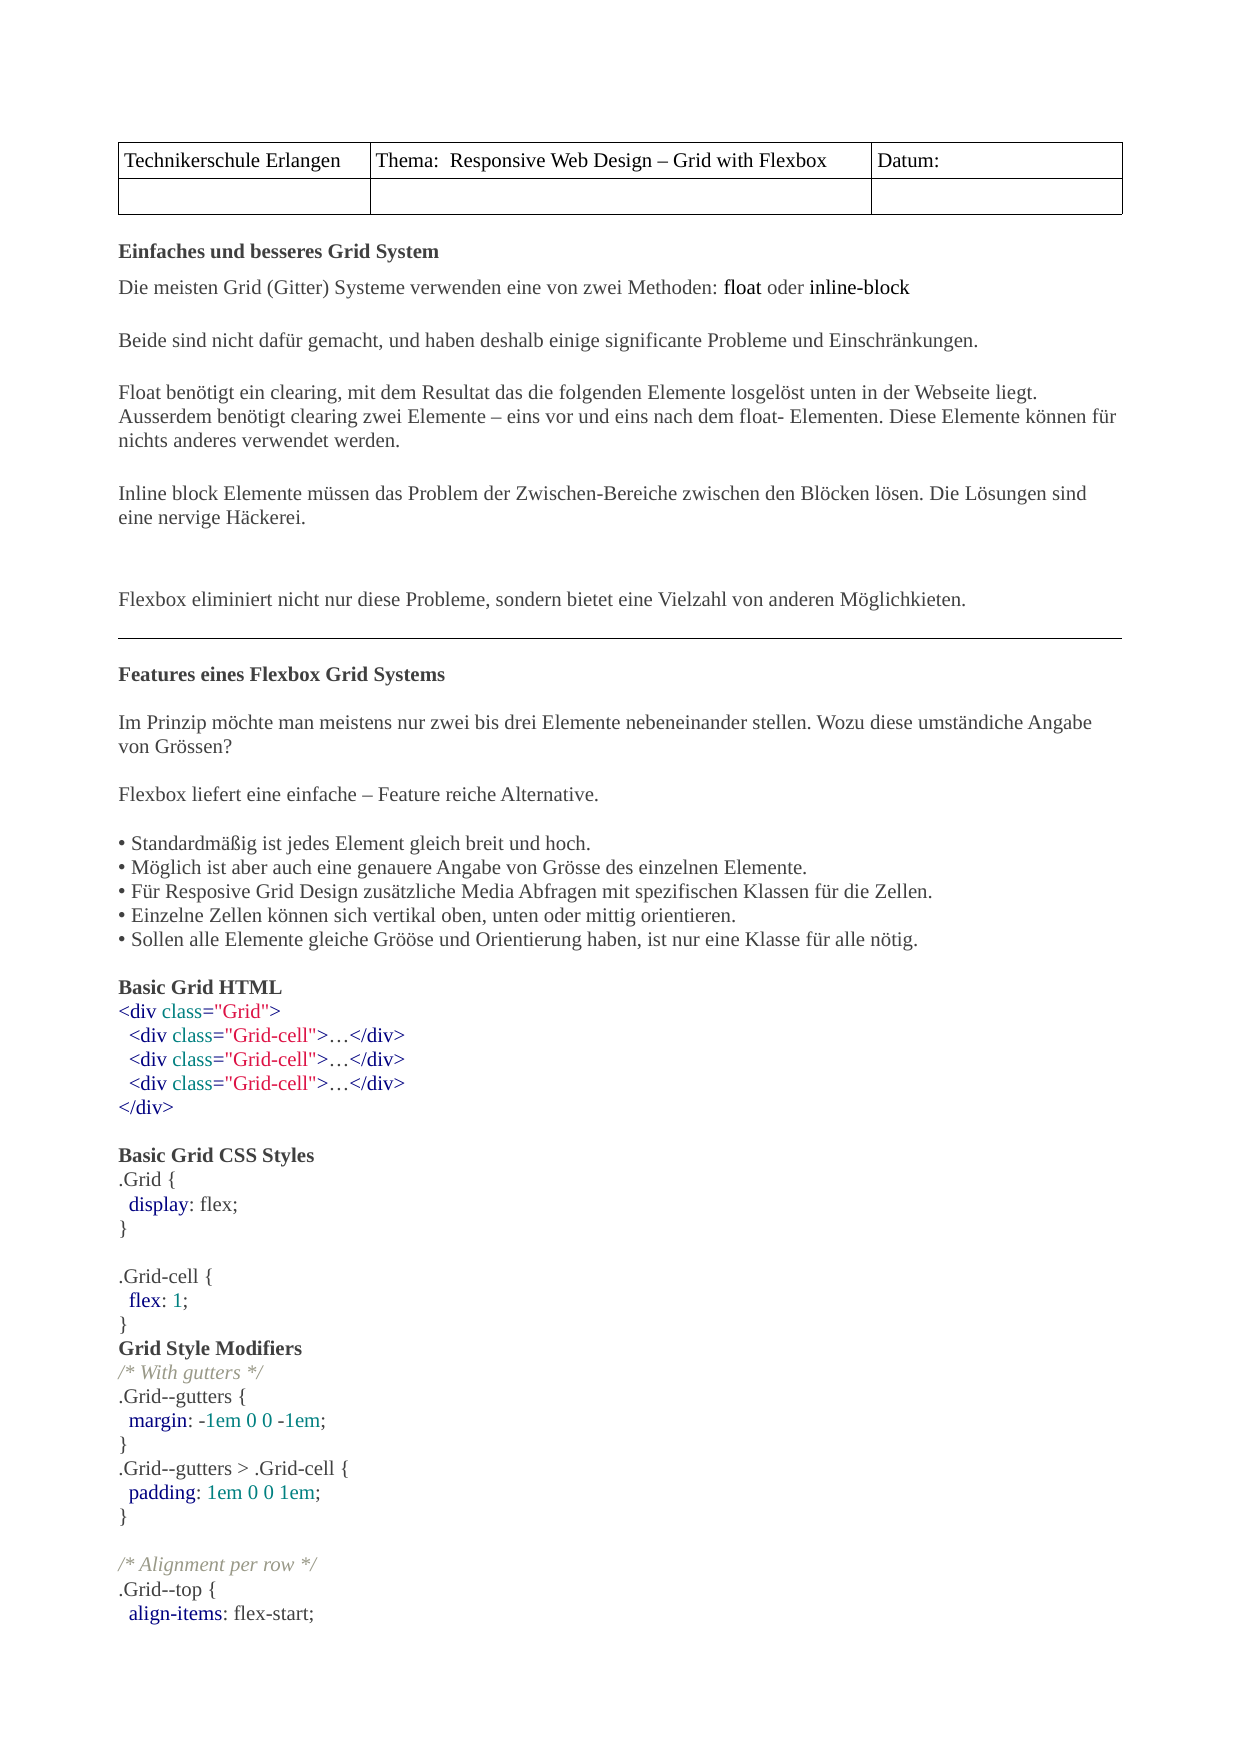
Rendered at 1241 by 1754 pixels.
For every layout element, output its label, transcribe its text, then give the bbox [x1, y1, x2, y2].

list Für Resposive Grid Design zusätzliche Media Abfragen mit spezifischen Klassen für die Zellen. [118, 879, 1122, 903]
text } [118, 1216, 1122, 1239]
text Float benötigt ein clearing, mit dem Resultat das die folgenden Elemente losgelöst unten in der Webseite liegt. [118, 380, 1122, 404]
table_cell [119, 179, 370, 213]
text /* With gutters */ [118, 1360, 1122, 1384]
text } [118, 1432, 1122, 1456]
text <div class="Grid-cell">…</div> [118, 1071, 1122, 1095]
text /* Alignment per row */ [118, 1552, 1122, 1576]
text Die meisten Grid (Gitter) Systeme verwenden eine von zwei Methoden: float oder inline-block [118, 275, 1122, 299]
text Flexbox eliminiert nicht nur diese Probleme, sondern bietet eine Vielzahl von anderen Möglichkieten. [118, 587, 1122, 611]
table_header Datum: [872, 143, 1122, 178]
text Im Prinzip möchte man meistens nur zwei bis drei Elemente nebeneinander stellen. Wozu diese umständiche Angabe von Grössen? [118, 710, 1122, 758]
subtitle Features eines Flexbox Grid Systems [118, 662, 1122, 686]
text <div class="Grid-cell">…</div> [118, 1047, 1122, 1071]
text .Grid-cell { [118, 1264, 1122, 1288]
subtitle Einfaches und besseres Grid System [118, 238, 1122, 263]
table_header Thema: Responsive Web Design – Grid with Flexbox [371, 143, 871, 178]
text Basic Grid HTML [118, 975, 1122, 999]
text Ausserdem benötigt clearing zwei Elemente – eins vor und eins nach dem float- Elementen. Diese Elemente können für nichts anderes verwendet werden. [118, 404, 1122, 452]
text } [118, 1504, 1122, 1528]
list Möglich ist aber auch eine genauere Angabe von Grösse des einzelnen Elemente. [118, 854, 1122, 879]
text .Grid { [118, 1167, 1122, 1191]
text Inline block Elemente müssen das Problem der Zwischen-Bereiche zwischen den Blöcken lösen. Die Lösungen sind eine nervige Häckerei. [118, 481, 1122, 529]
text margin: -1em 0 0 -1em; [118, 1408, 1122, 1432]
list Sollen alle Elemente gleiche Grööse und Orientierung haben, ist nur eine Klasse für alle nötig. [118, 927, 1122, 951]
list Standardmäßig ist jedes Element gleich breit und hoch. [118, 831, 1122, 854]
text .Grid--top { [118, 1576, 1122, 1601]
text Beide sind nicht dafür gemacht, und haben deshalb einige significante Probleme und Einschränkungen. [118, 327, 1122, 352]
subtitle Grid Style Modifiers [118, 1336, 1122, 1360]
text <div class="Grid"> [118, 999, 1122, 1023]
list Einzelne Zellen können sich vertikal oben, unten oder mittig orientieren. [118, 903, 1122, 927]
text display: flex; [118, 1191, 1122, 1216]
text .Grid--gutters { [118, 1384, 1122, 1408]
text align-items: flex-start; [118, 1601, 1122, 1624]
table_header Technikerschule Erlangen [119, 143, 370, 178]
text } [118, 1312, 1122, 1336]
text Flexbox liefert eine einfache – Feature reiche Alternative. [118, 782, 1122, 806]
text padding: 1em 0 0 1em; [118, 1480, 1122, 1504]
text .Grid--gutters > .Grid-cell { [118, 1456, 1122, 1480]
table_cell [872, 179, 1122, 213]
text </div> [118, 1095, 1122, 1119]
table_cell [371, 179, 871, 213]
text flex: 1; [118, 1288, 1122, 1312]
subtitle Basic Grid CSS Styles [118, 1143, 1122, 1167]
text <div class="Grid-cell">…</div> [118, 1023, 1122, 1047]
